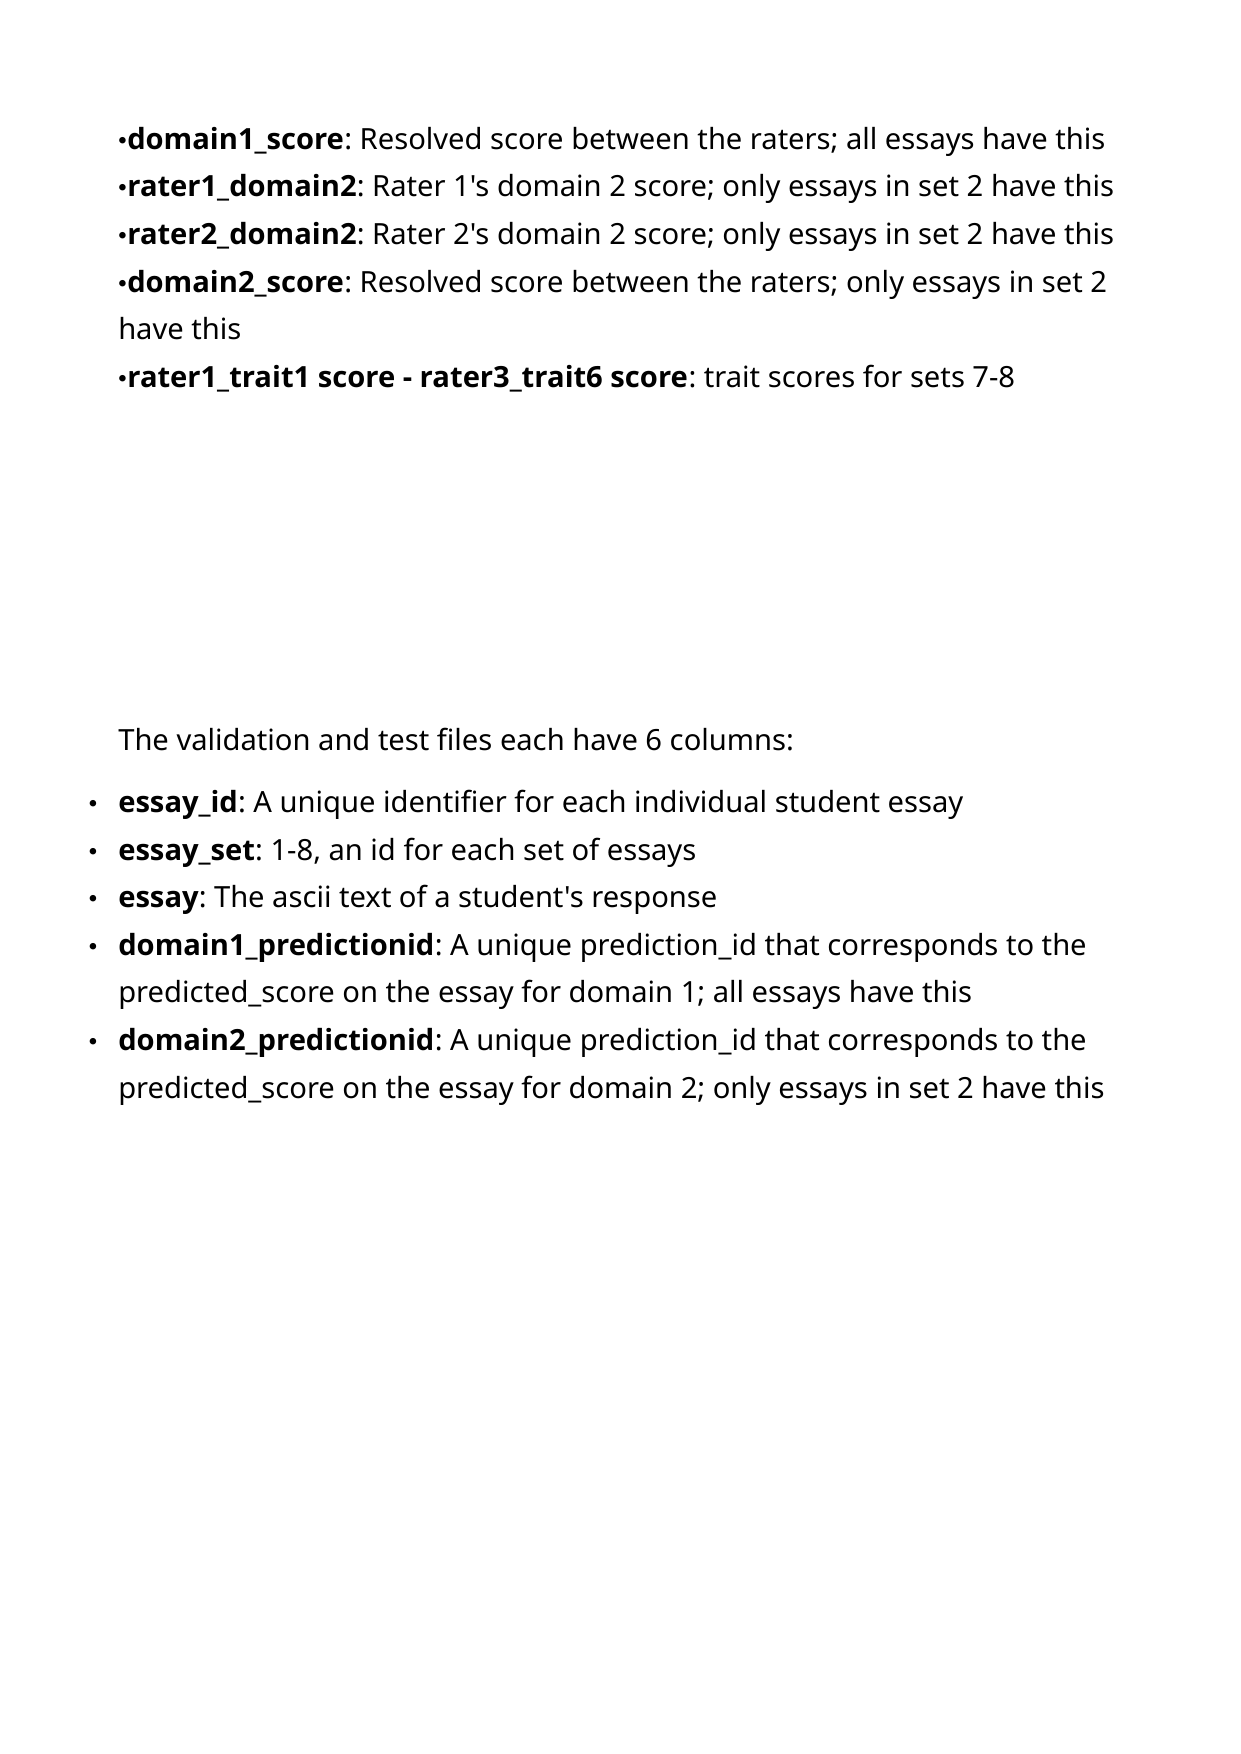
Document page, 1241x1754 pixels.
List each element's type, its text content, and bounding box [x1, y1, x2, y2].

list essay_id: A unique identifier for each individual student essay [118, 781, 1122, 821]
list rater1_domain2: Rater 1's domain 2 score; only essays in set 2 have this [118, 166, 1122, 205]
list rater2_domain2: Rater 2's domain 2 score; only essays in set 2 have this [118, 213, 1122, 253]
list domain1_score: Resolved score between the raters; all essays have this [118, 118, 1122, 158]
list domain1_predictionid: A unique prediction_id that corresponds to the predicted_score on the essay for domain 1; all essays have this [118, 924, 1122, 1011]
list domain2_predictionid: A unique prediction_id that corresponds to the predicted_score on the essay for domain 2; only essays in set 2 have this [118, 1019, 1122, 1107]
list essay: The ascii text of a student's response [118, 877, 1122, 916]
list rater1_trait1 score - rater3_trait6 score: trait scores for sets 7-8 [118, 356, 1122, 396]
list essay_set: 1-8, an id for each set of essays [118, 829, 1122, 869]
text The validation and test files each have 6 columns: [118, 719, 1122, 759]
list domain2_score: Resolved score between the raters; only essays in set 2 have this [118, 261, 1122, 348]
